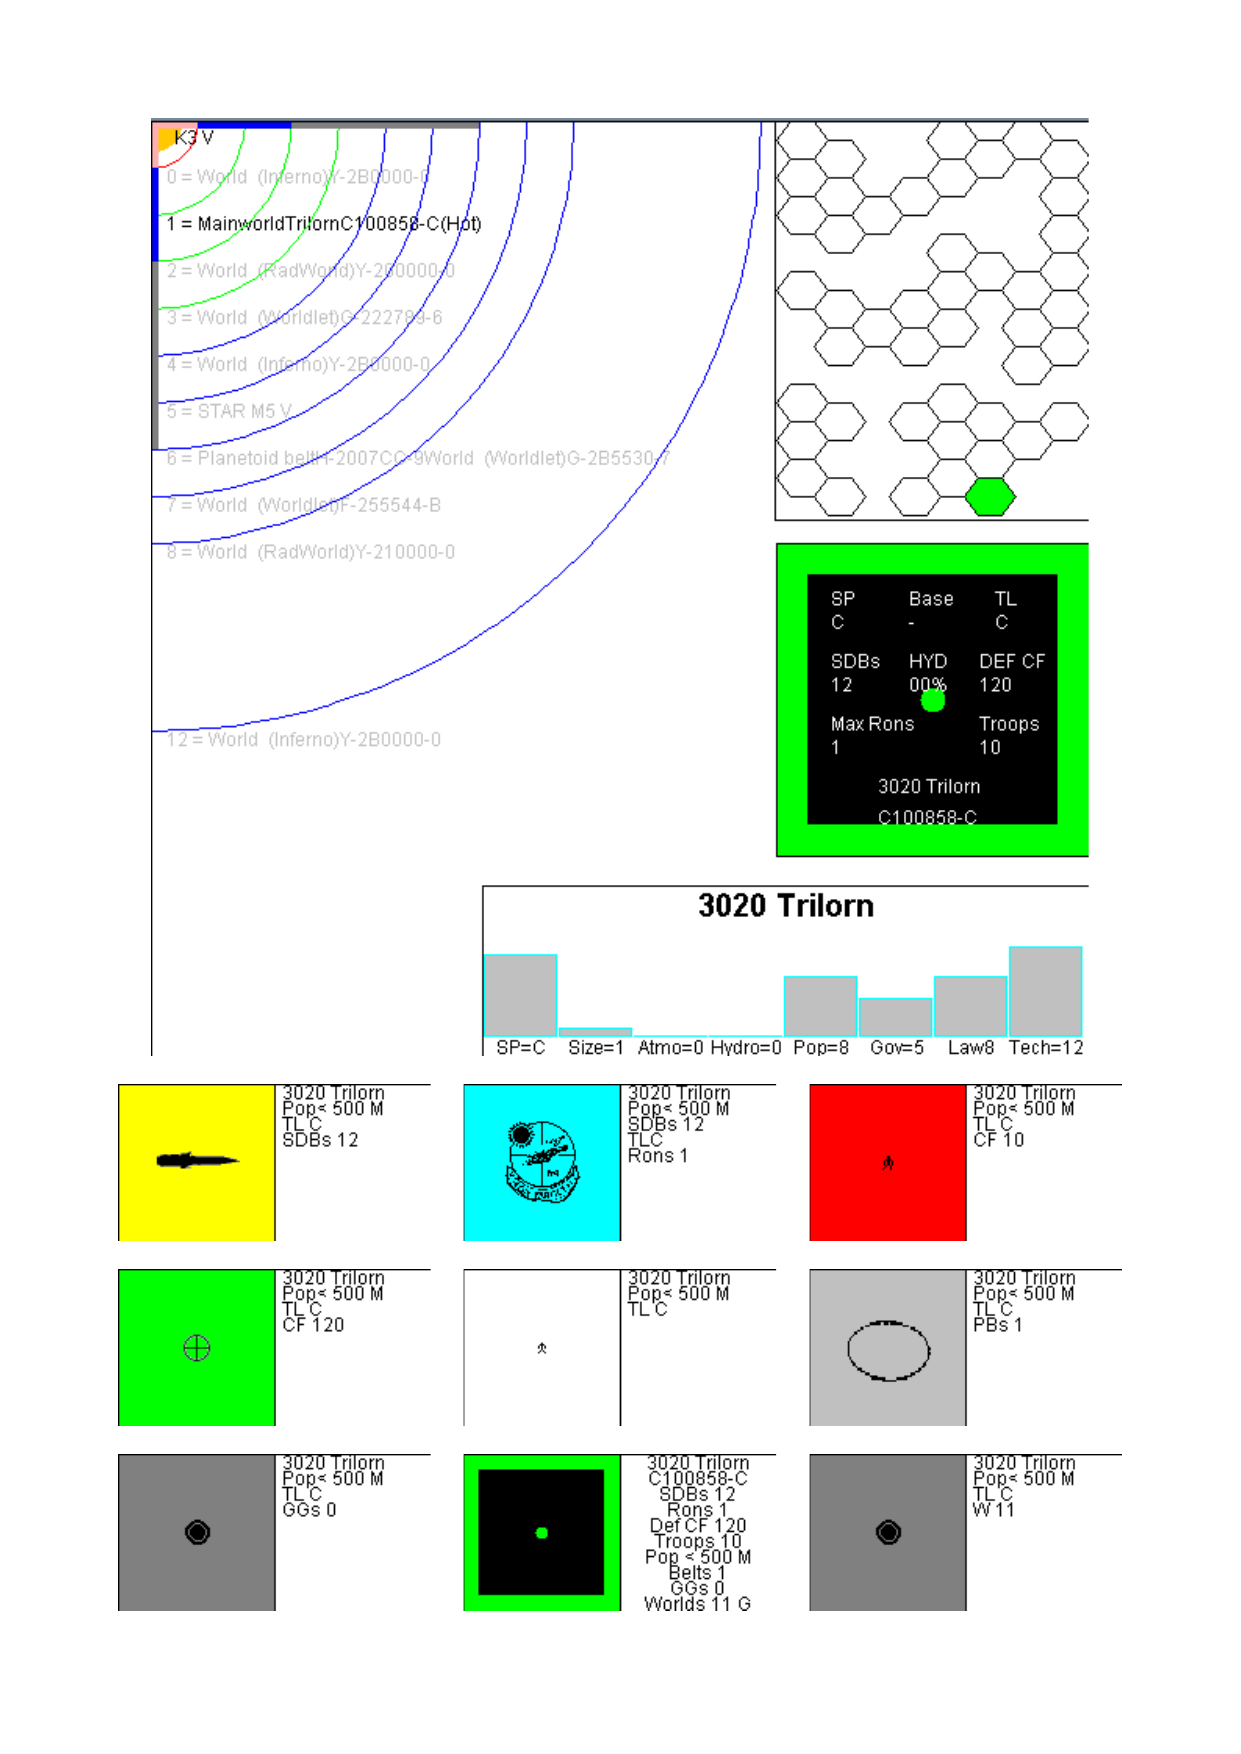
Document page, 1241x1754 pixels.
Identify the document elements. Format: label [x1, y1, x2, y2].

picture [809, 1084, 1122, 1241]
picture [151, 118, 1089, 1056]
picture [463, 1269, 777, 1426]
picture [809, 1269, 1122, 1426]
picture [118, 1084, 431, 1241]
picture [463, 1454, 777, 1611]
picture [118, 1269, 431, 1426]
picture [463, 1084, 777, 1241]
picture [118, 1454, 431, 1611]
picture [809, 1454, 1122, 1611]
